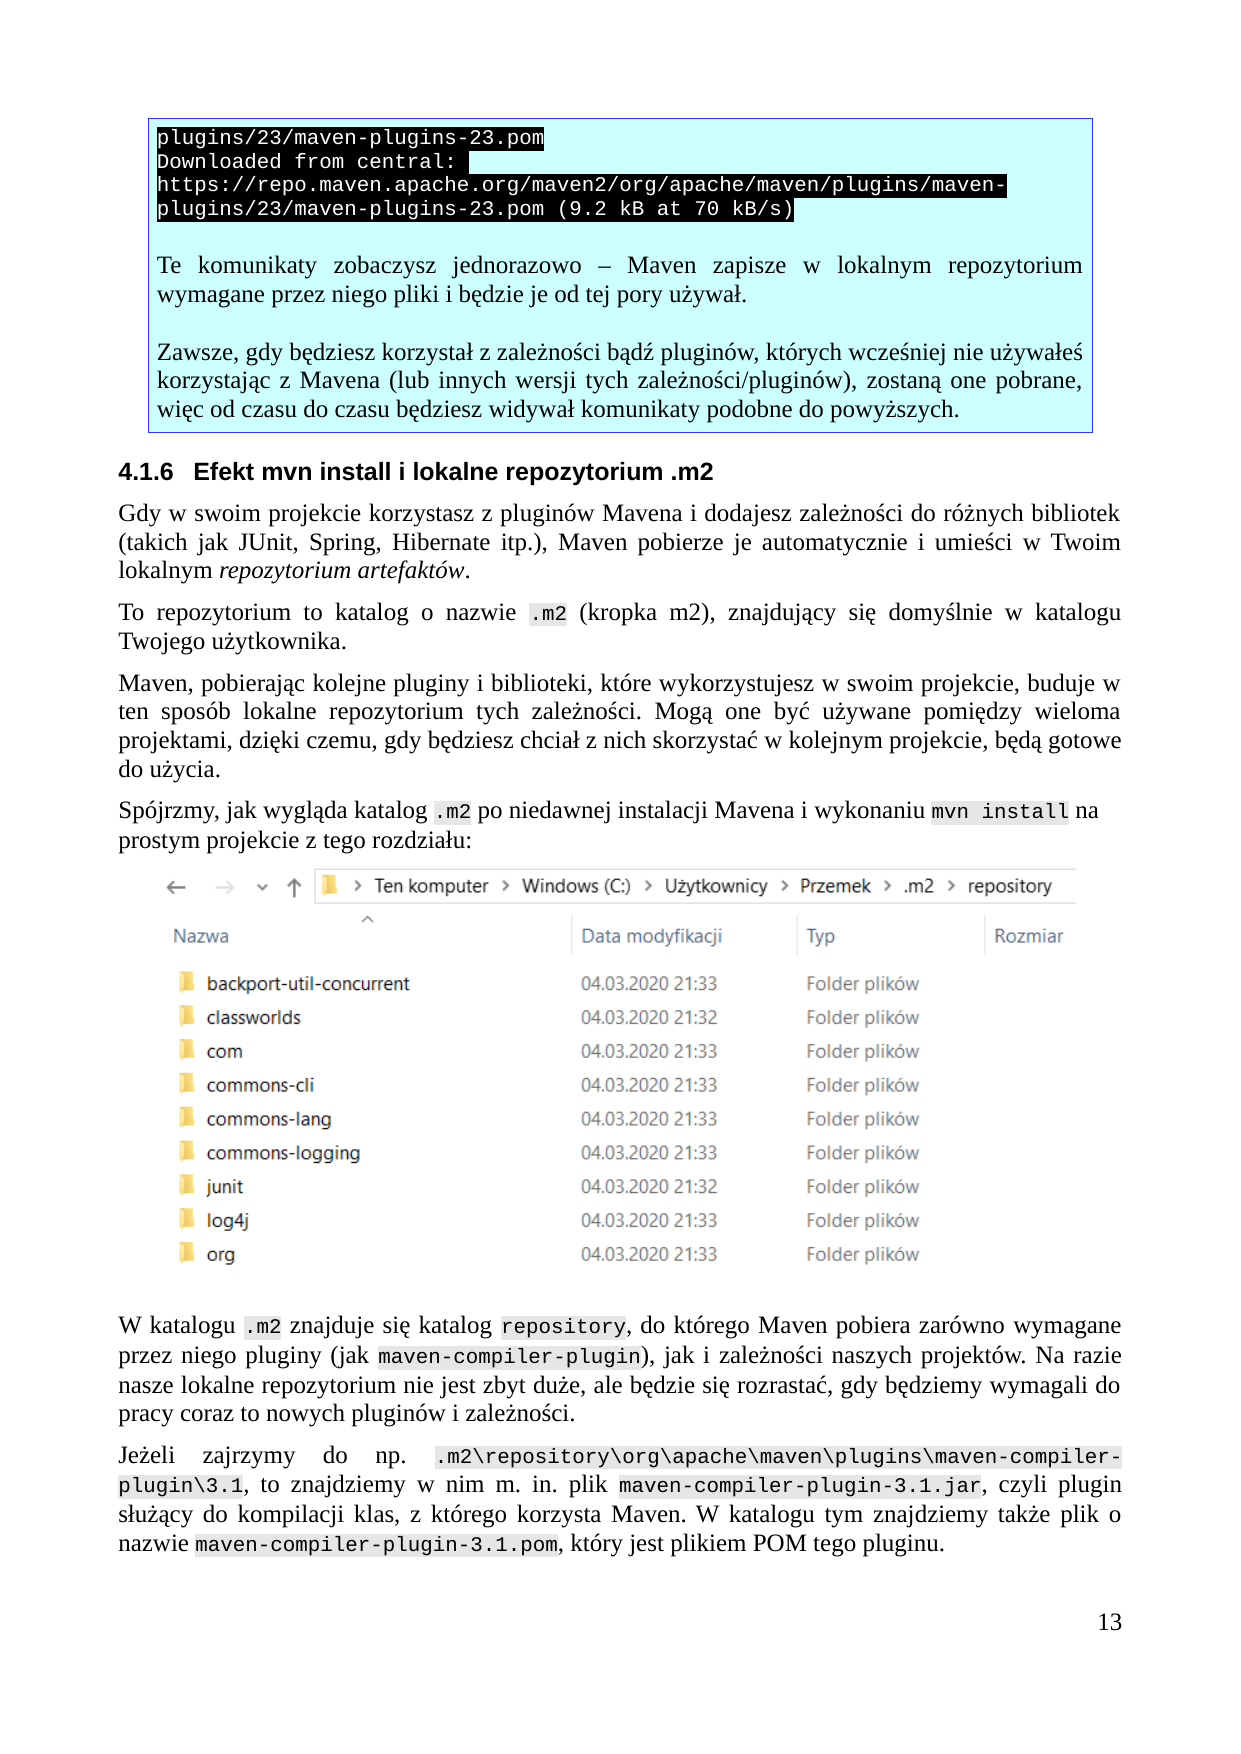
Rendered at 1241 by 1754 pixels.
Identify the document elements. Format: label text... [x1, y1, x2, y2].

text Maven, pobierając kolejne pluginy i biblioteki, które wykorzystujesz w swoim projekcie, buduje w ten sposób lokalne repozytorium tych zależności. Mogą one być używane pomiędzy wieloma projektami, dzięki czemu, gdy będziesz chciał z nich skorzystać w kolejnym projekcie, będą gotowe do użycia. [118, 668, 1122, 783]
subtitle Efekt mvn install i lokalne repozytorium .m2 [118, 457, 1122, 486]
picture [163, 866, 1077, 1281]
text Spójrzmy, jak wygląda katalog .m2 po niedawnej instalacji Mavena i wykonaniu mvn install na prostym projekcie z tego rozdziału: [118, 795, 1122, 853]
text To repozytorium to katalog o nazwie .m2 (kropka m2), znajdujący się domyślnie w katalogu Twojego użytkownika. [118, 597, 1122, 655]
text Te komunikaty zobaczysz jednorazowo – Maven zapisze w lokalnym repozytorium wymagane przez niego pliki i będzie je od tej pory używał. [149, 241, 1092, 299]
text Downloaded from central: https://repo.maven.apache.org/maven2/org/apache/maven/plugins/maven-plugins/23/maven-plugins-23.pom (9.2 kB at 70 kB/s) [469, 142, 1092, 213]
text Jeżeli zajrzymy do np. .m2\repository\org\apache\maven\plugins\maven-compiler-plugin\3.1, to znajdziemy w nim m. in. plik maven-compiler-plugin-3.1.jar, czyli plugin służący do kompilacji klas, z którego korzysta Maven. W katalogu tym znajdziemy także plik o nazwie maven-compiler-plugin-3.1.pom, który jest plikiem POM tego pluginu. [118, 1440, 1122, 1557]
text Zawsze, gdy będziesz korzystał z zależności bądź pluginów, których wcześniej nie używałeś korzystając z Mavena (lub innych wersji tych zależności/pluginów), zostaną one pobrane, więc od czasu do czasu będziesz widywał komunikaty podobne do powyższych. [149, 328, 1092, 432]
text Gdy w swoim projekcie korzystasz z pluginów Mavena i dodajesz zależności do różnych bibliotek (takich jak JUnit, Spring, Hibernate itp.), Maven pobierze je automatycznie i umieści w Twoim lokalnym repozytorium artefaktów. [118, 498, 1122, 584]
text W katalogu .m2 znajduje się katalog repository, do którego Maven pobiera zarówno wymagane przez niego pluginy (jak maven-compiler-plugin), jak i zależności naszych projektów. Na razie nasze lokalne repozytorium nie jest zbyt duże, ale będzie się rozrastać, gdy będziemy wymagali do pracy coraz to nowych pluginów i zależności. [118, 866, 1122, 1427]
text plugins/23/maven-plugins-23.pom [149, 119, 1092, 142]
